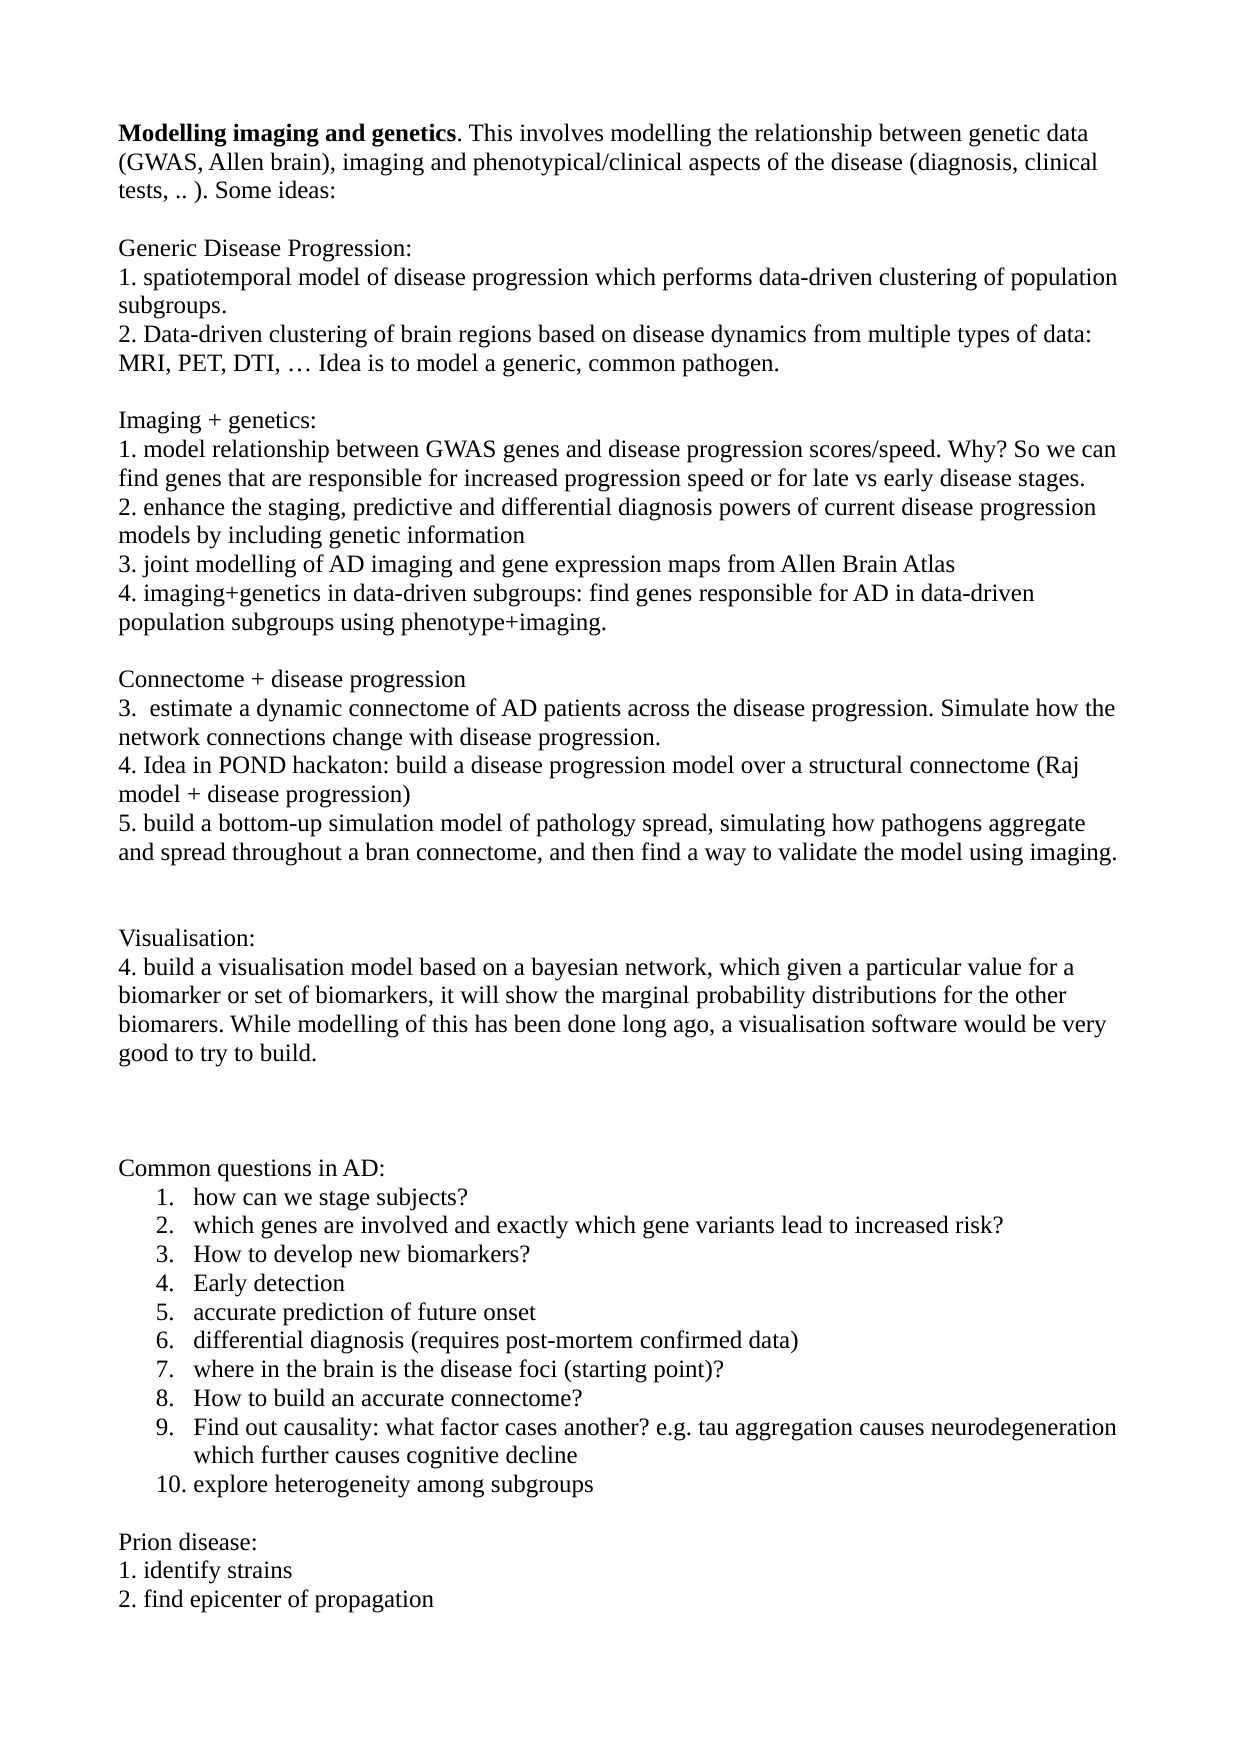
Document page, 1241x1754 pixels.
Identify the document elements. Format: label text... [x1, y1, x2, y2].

list How to build an accurate connectome? [156, 1383, 1122, 1412]
list where in the brain is the disease foci (starting point)? [156, 1354, 1122, 1383]
text 2. find epicenter of propagation [118, 1584, 1122, 1613]
text 1. spatiotemporal model of disease progression which performs data-driven clustering of population subgroups. [118, 262, 1122, 319]
text 2. enhance the staging, predictive and differential diagnosis powers of current disease progression models by including genetic information [118, 492, 1122, 549]
list explore heterogeneity among subgroups [156, 1469, 1122, 1498]
list differential diagnosis (requires post-mortem confirmed data) [156, 1326, 1122, 1354]
text Connectome + disease progression 3. estimate a dynamic connectome of AD patients across the disease progression. Simulate how the network connections change with disease progression. [118, 636, 1122, 751]
text Prion disease: [118, 1527, 1122, 1556]
text Common questions in AD: [118, 1153, 1122, 1182]
text 2. Data-driven clustering of brain regions based on disease dynamics from multiple types of data: MRI, PET, DTI, … Idea is to model a generic, common pathogen. [118, 319, 1122, 377]
text 5. build a bottom-up simulation model of pathology spread, simulating how pathogens aggregate and spread throughout a bran connectome, and then find a way to validate the model using imaging. [118, 808, 1122, 866]
list accurate prediction of future onset [156, 1297, 1122, 1326]
text 4. build a visualisation model based on a bayesian network, which given a particular value for a biomarker or set of biomarkers, it will show the marginal probability distributions for the other biomarers. While modelling of this has been done long ago, a visualisation software would be very good to try to build. [118, 952, 1122, 1067]
list which genes are involved and exactly which gene variants lead to increased risk? [156, 1211, 1122, 1239]
text 1. identify strains [118, 1556, 1122, 1584]
text 4. Idea in POND hackaton: build a disease progression model over a structural connectome (Raj model + disease progression) [118, 751, 1122, 808]
list Early detection [156, 1268, 1122, 1297]
text 1. model relationship between GWAS genes and disease progression scores/speed. Why? So we can find genes that are responsible for increased progression speed or for late vs early disease stages. [118, 434, 1122, 492]
list How to develop new biomarkers? [156, 1239, 1122, 1268]
list Find out causality: what factor cases another? e.g. tau aggregation causes neurodegeneration which further causes cognitive decline [156, 1412, 1122, 1469]
text Imaging + genetics: [118, 406, 1122, 434]
list how can we stage subjects? [156, 1182, 1122, 1211]
text 4. imaging+genetics in data-driven subgroups: find genes responsible for AD in data-driven population subgroups using phenotype+imaging. [118, 578, 1122, 636]
text 3. joint modelling of AD imaging and gene expression maps from Allen Brain Atlas [118, 549, 1122, 578]
text Modelling imaging and genetics. This involves modelling the relationship between genetic data (GWAS, Allen brain), imaging and phenotypical/clinical aspects of the disease (diagnosis, clinical tests, .. ). Some ideas: [118, 118, 1122, 204]
text Generic Disease Progression: [118, 233, 1122, 262]
text Visualisation: [118, 923, 1122, 952]
